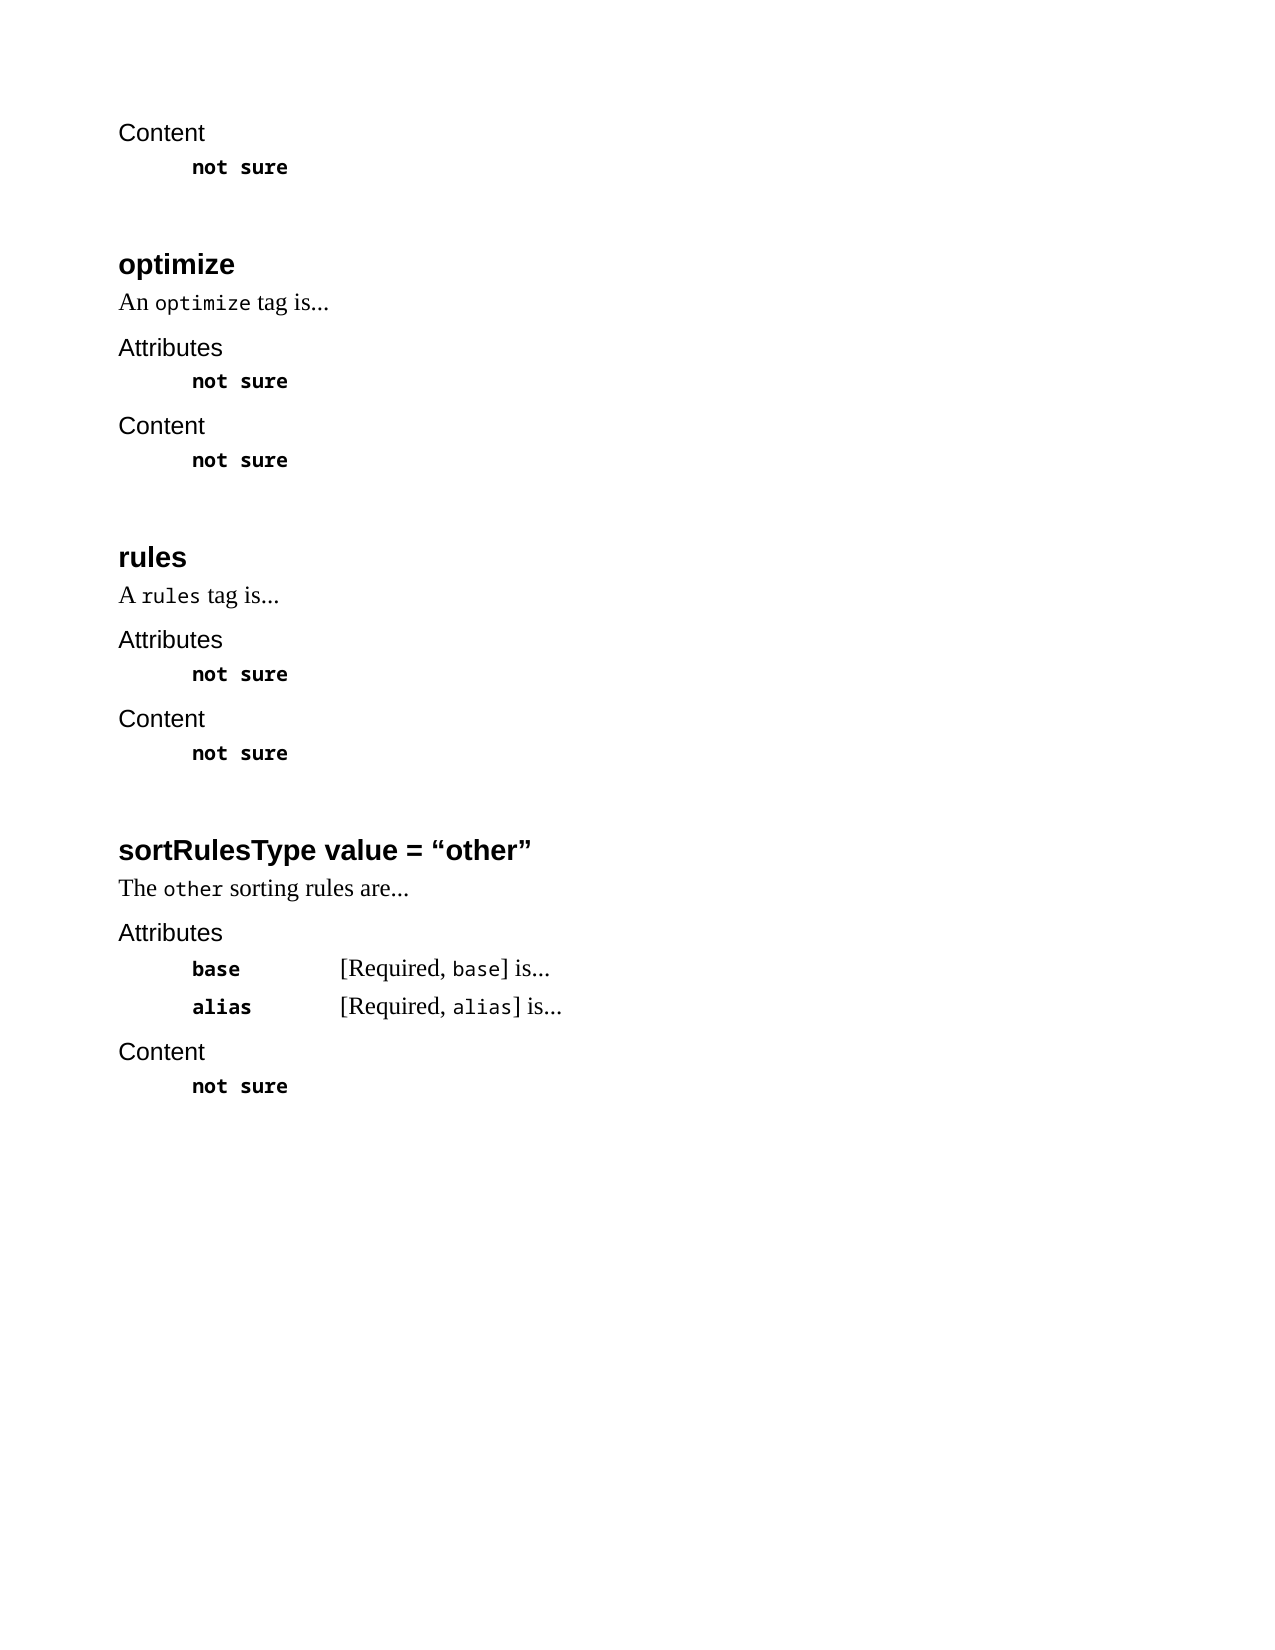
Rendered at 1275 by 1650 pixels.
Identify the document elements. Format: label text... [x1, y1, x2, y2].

subtitle Attributes [118, 918, 1157, 947]
text not sure [118, 738, 1157, 766]
text not sure [118, 153, 1157, 180]
text not sure [118, 660, 1157, 687]
subtitle Content [118, 118, 1157, 147]
text An optimize tag is... [118, 287, 1157, 316]
text not sure [118, 1072, 1157, 1099]
text The other sorting rules are... [118, 873, 1157, 902]
text not sure [118, 446, 1157, 473]
text not sure [118, 367, 1157, 394]
subtitle Content [118, 411, 1157, 439]
subtitle optimize [118, 248, 1157, 281]
text A rules tag is... [118, 580, 1157, 609]
subtitle sortRulesType value = “other” [118, 833, 1157, 867]
subtitle Content [118, 1037, 1157, 1066]
text base [Required, base] is... [118, 953, 1157, 982]
subtitle Attributes [118, 333, 1157, 361]
text alias [Required, alias] is... [118, 991, 1157, 1021]
subtitle Content [118, 704, 1157, 732]
subtitle rules [118, 541, 1157, 574]
subtitle Attributes [118, 626, 1157, 654]
